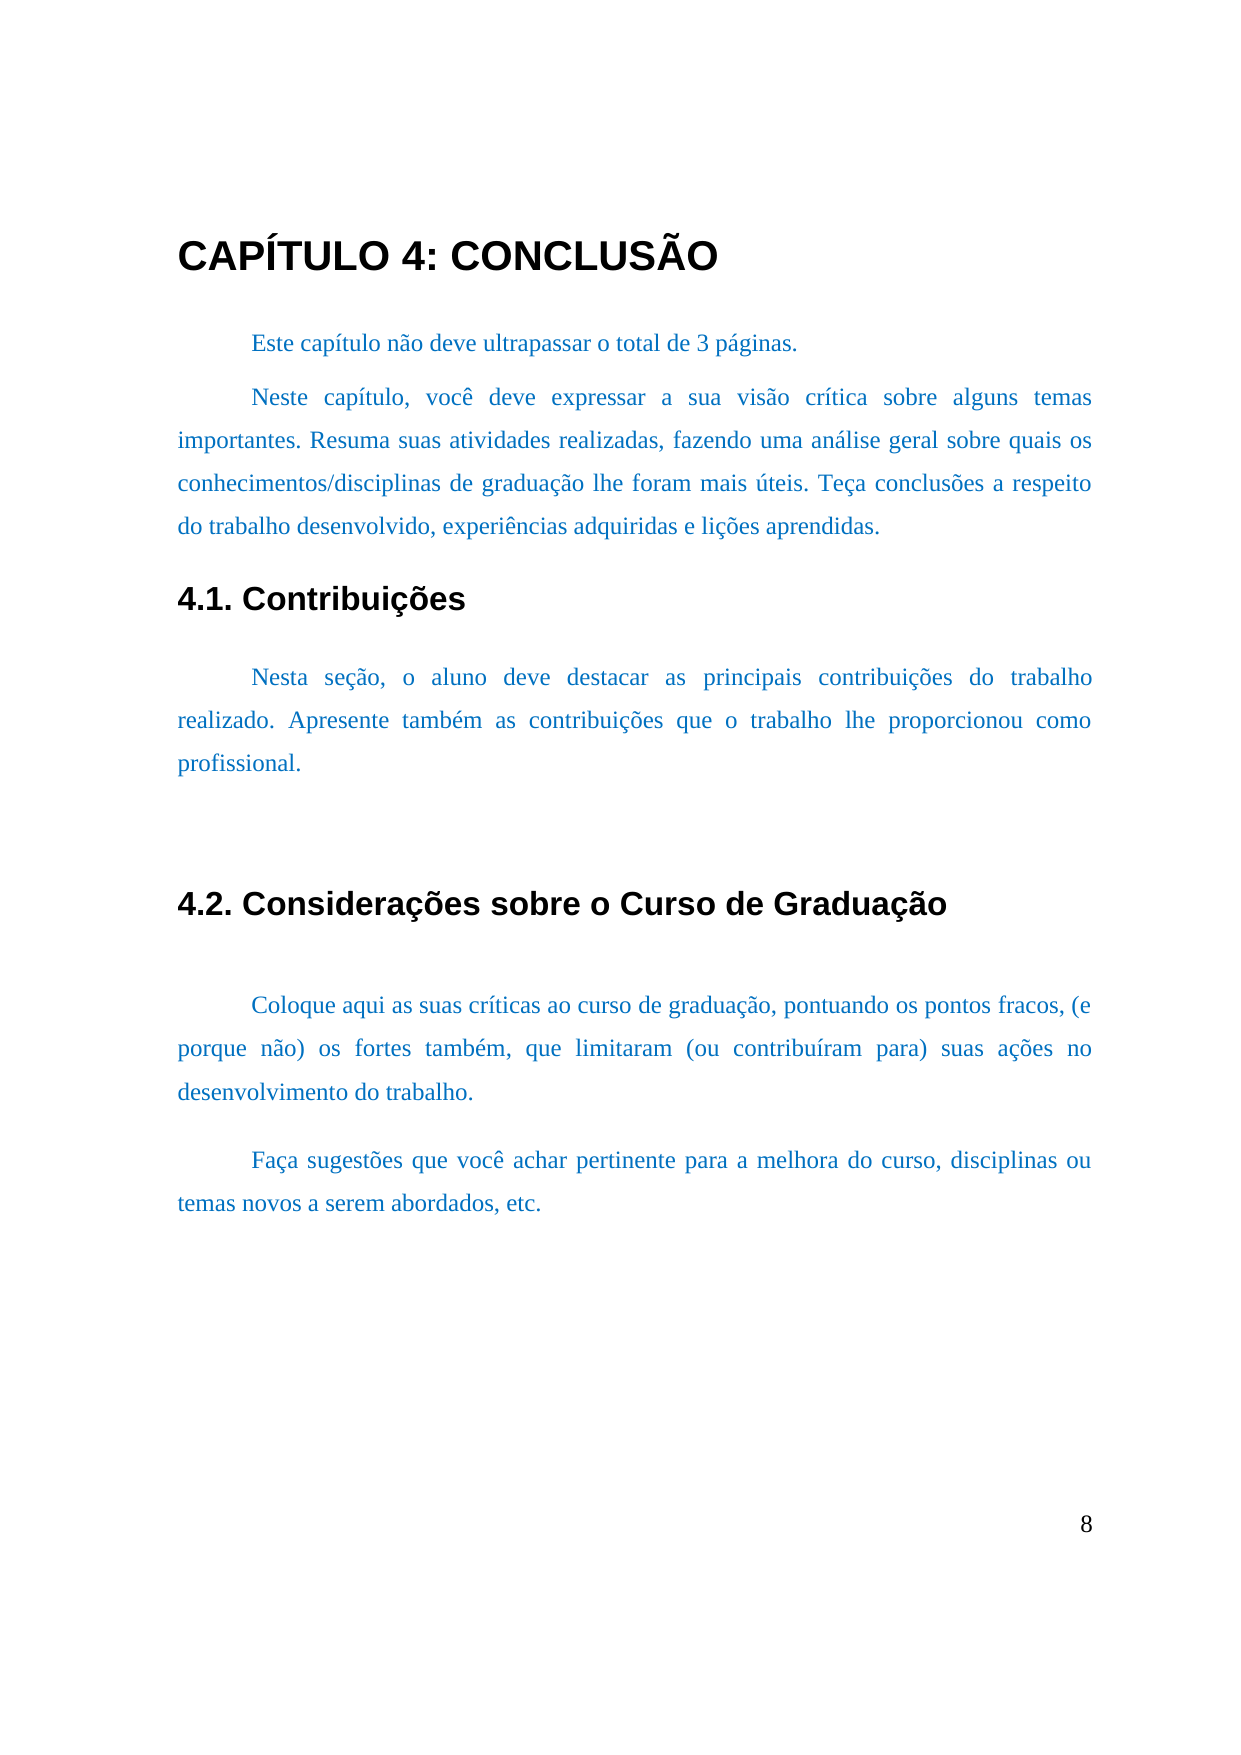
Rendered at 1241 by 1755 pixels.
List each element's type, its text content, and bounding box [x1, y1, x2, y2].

subtitle 4.1. Contribuições [177, 579, 1093, 617]
text Neste capítulo, você deve expressar a sua visão crítica sobre alguns temas importantes. Resuma suas atividades realizadas, fazendo uma análise geral sobre quais os conhecimentos/disciplinas de graduação lhe foram mais úteis. Teça conclusões a respeito do trabalho desenvolvido, experiências adquiridas e lições aprendidas. [177, 382, 1093, 540]
text Nesta seção, o aluno deve destacar as principais contribuições do trabalho realizado. Apresente também as contribuições que o trabalho lhe proporcionou como profissional. [177, 662, 1093, 777]
text Coloque aqui as suas críticas ao curso de graduação, pontuando os pontos fracos, (e porque não) os fortes também, que limitaram (ou contribuíram para) suas ações no desenvolvimento do trabalho. [177, 990, 1093, 1105]
text Faça sugestões que você achar pertinente para a melhora do curso, disciplinas ou temas novos a serem abordados, etc. [177, 1145, 1093, 1217]
text Este capítulo não deve ultrapassar o total de 3 páginas. [177, 328, 1093, 357]
subtitle CAPÍTULO 4: CONCLUSÃO [177, 231, 1093, 279]
subtitle 4.2. Considerações sobre o Curso de Graduação [177, 884, 1093, 923]
